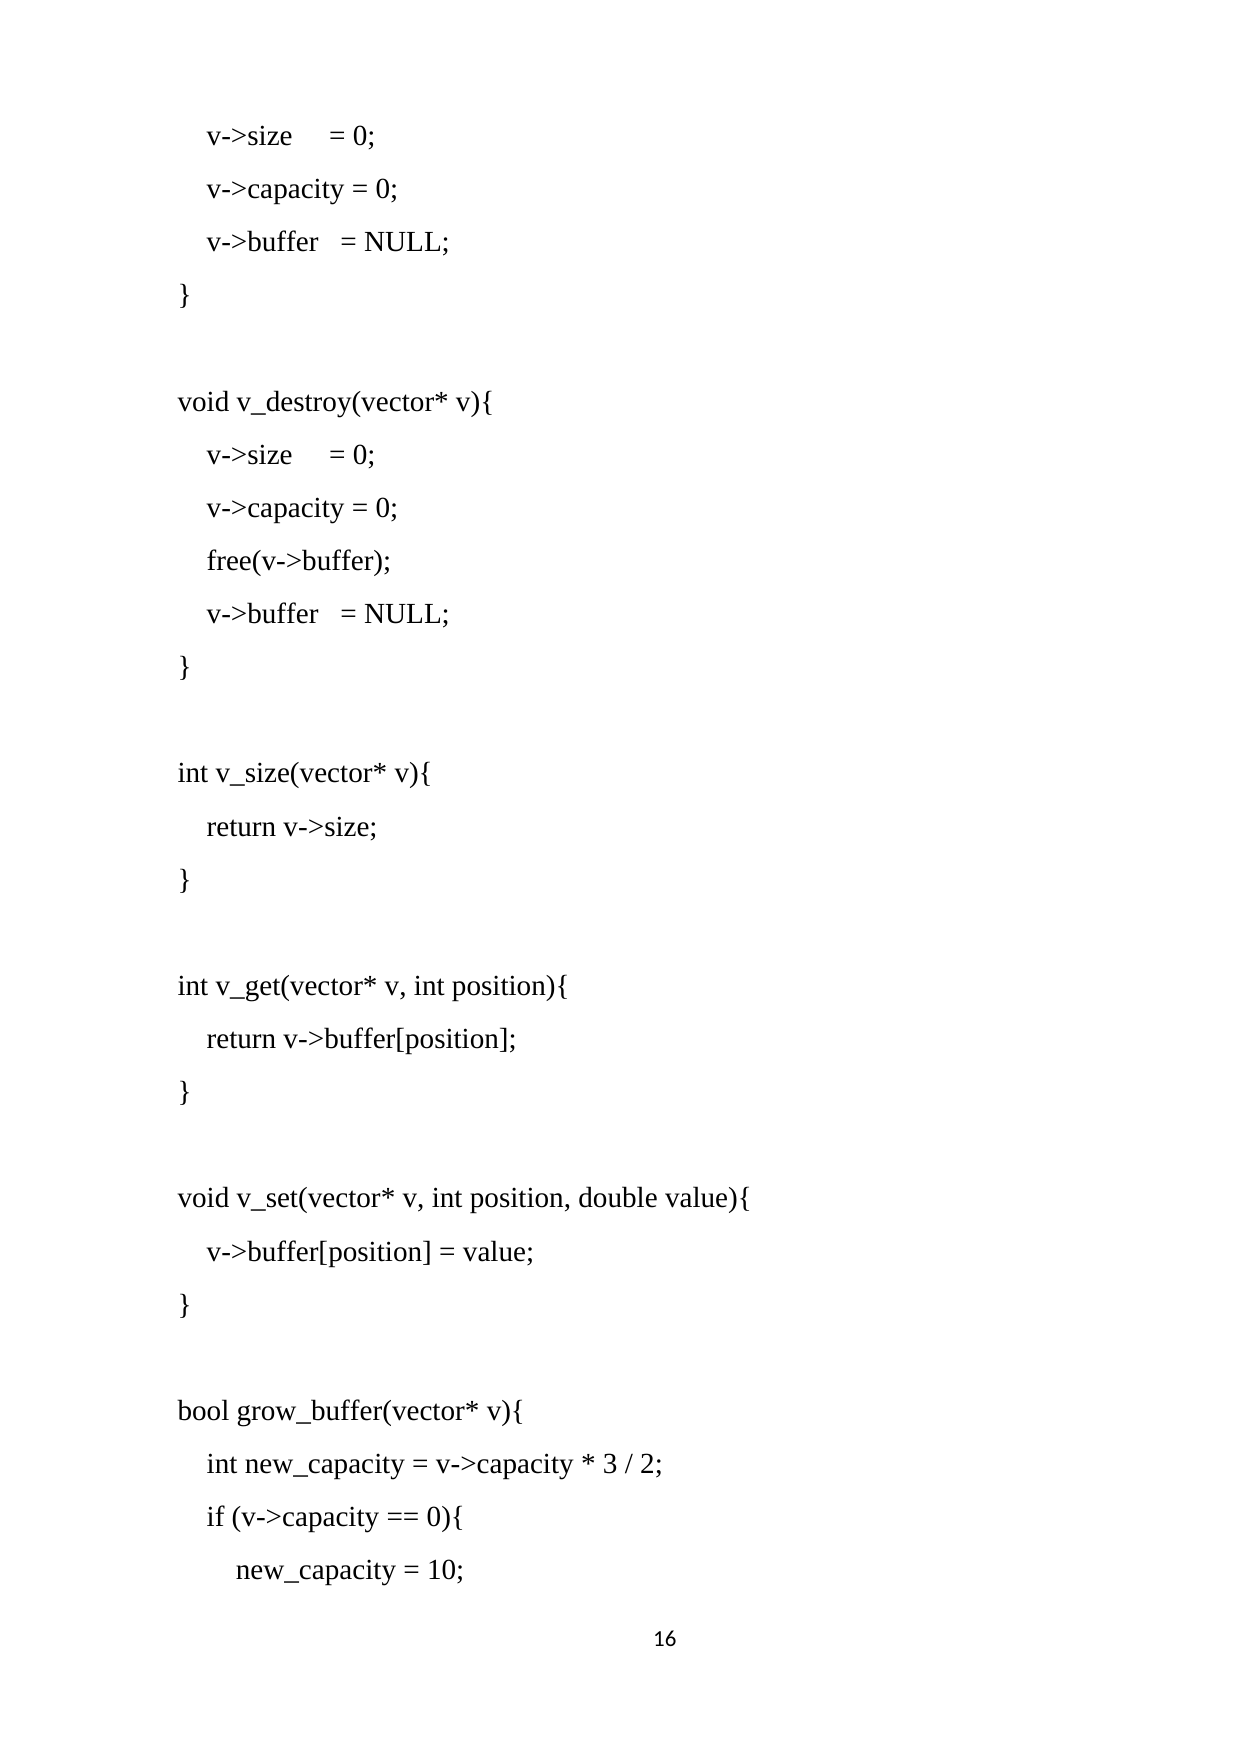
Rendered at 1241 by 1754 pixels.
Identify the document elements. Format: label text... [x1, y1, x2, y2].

text void v_destroy(vector* v){ [177, 384, 1152, 417]
text if (v->capacity == 0){ [177, 1499, 1152, 1533]
text } [177, 277, 1152, 311]
text new_capacity = 10; [177, 1552, 1152, 1586]
text } [177, 862, 1152, 895]
text v->capacity = 0; [177, 490, 1152, 523]
text v->buffer[position] = value; [177, 1234, 1152, 1267]
text int v_size(vector* v){ [177, 756, 1152, 789]
text } [177, 1287, 1152, 1320]
text int v_get(vector* v, int position){ [177, 968, 1152, 1002]
text v->size = 0; [177, 437, 1152, 470]
text v->buffer = NULL; [177, 224, 1152, 258]
text int new_capacity = v->capacity * 3 / 2; [177, 1446, 1152, 1480]
text } [177, 649, 1152, 683]
text return v->size; [177, 809, 1152, 842]
text v->capacity = 0; [177, 171, 1152, 205]
text bool grow_buffer(vector* v){ [177, 1393, 1152, 1427]
text } [177, 1074, 1152, 1108]
text free(v->buffer); [177, 543, 1152, 577]
text v->buffer = NULL; [177, 596, 1152, 630]
text void v_set(vector* v, int position, double value){ [177, 1181, 1152, 1214]
text v->size = 0; [177, 118, 1152, 152]
text return v->buffer[position]; [177, 1021, 1152, 1055]
